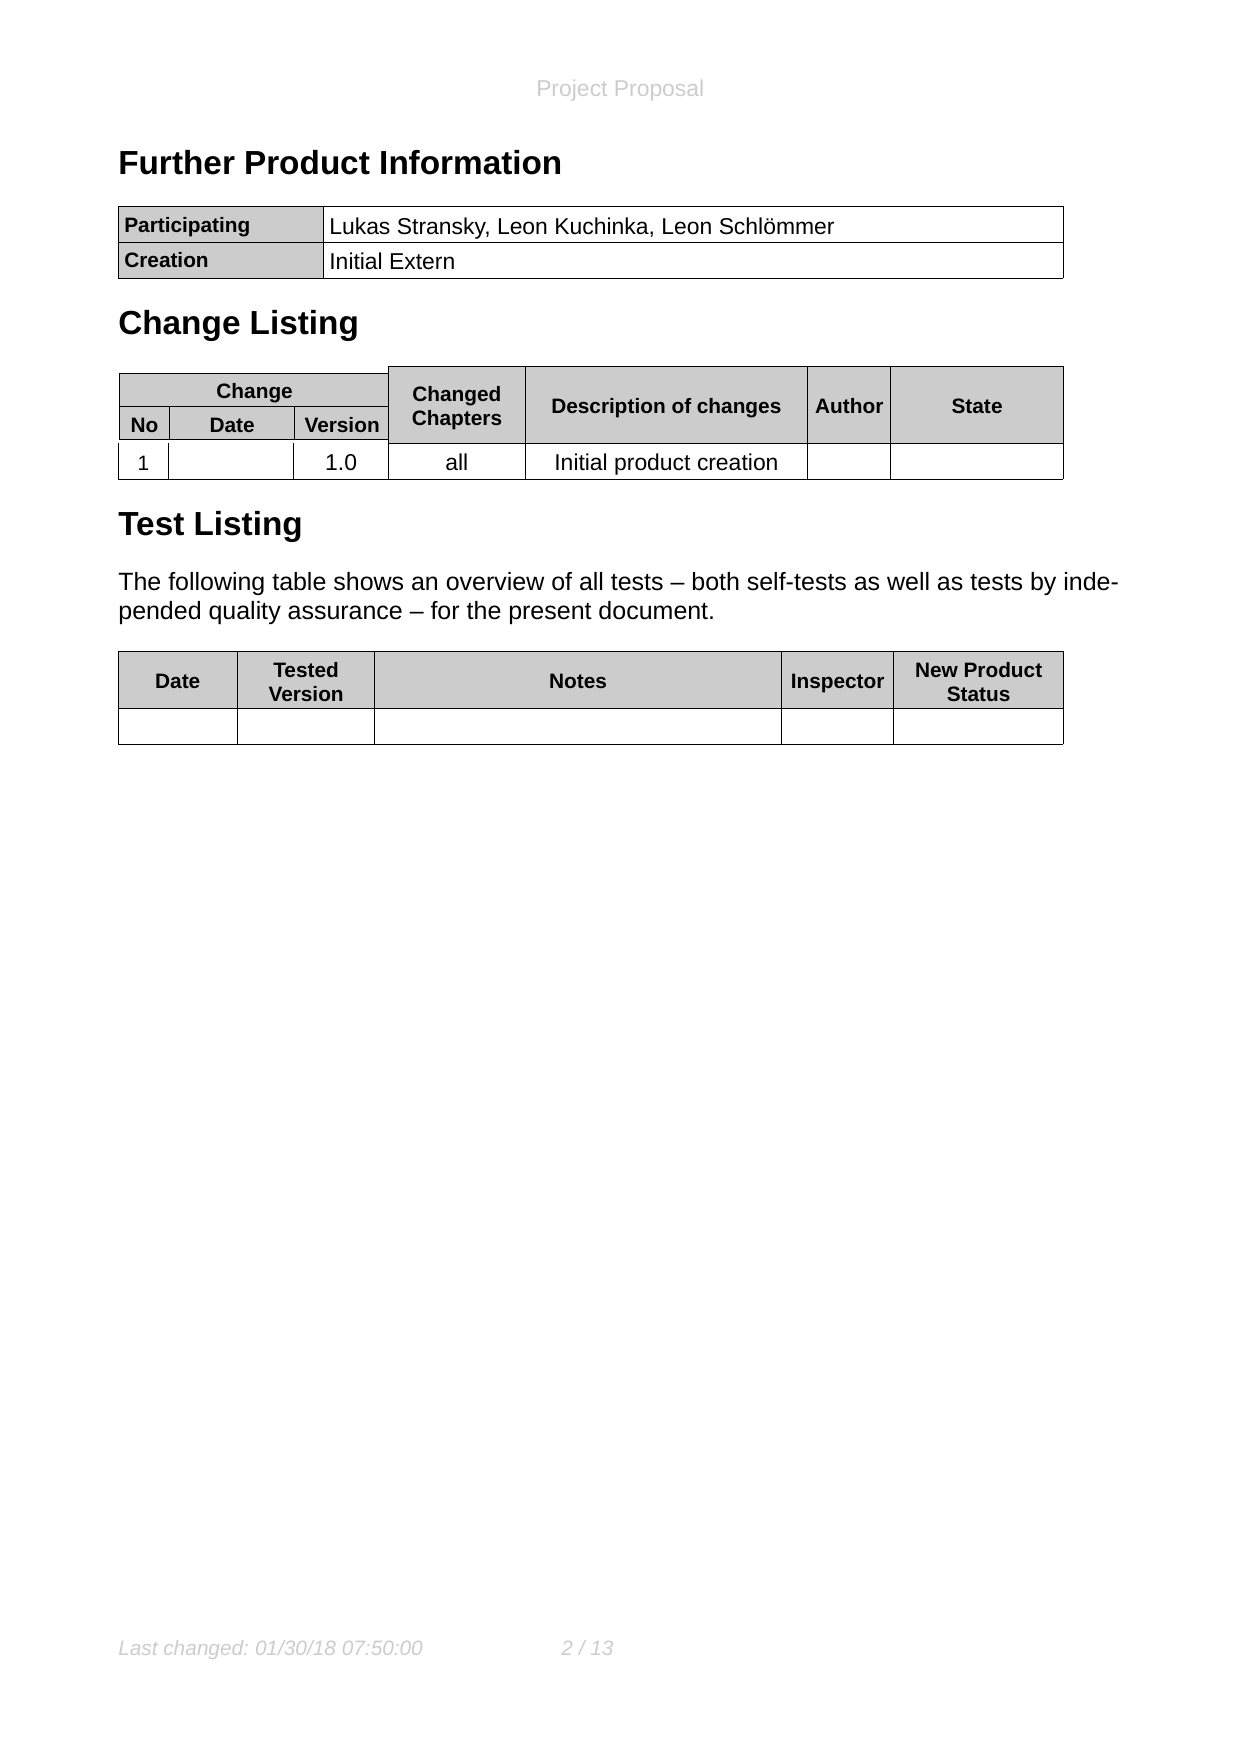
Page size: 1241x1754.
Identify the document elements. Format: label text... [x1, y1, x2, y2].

table_cell [238, 709, 374, 744]
table_cell Initial product creation [526, 444, 807, 478]
table_header [118, 366, 388, 373]
table_header Lukas Stransky, Leon Kuchinka, Leon Schlömmer [324, 207, 1063, 242]
table_cell Version [295, 407, 388, 439]
table_cell 1 [119, 443, 168, 478]
table_cell [169, 443, 293, 478]
table_cell [891, 444, 1063, 478]
table_cell all [389, 444, 525, 478]
table_cell No [120, 407, 169, 439]
table_cell [894, 709, 1063, 744]
table_cell Date [170, 407, 294, 439]
text Further Product Information [118, 143, 1122, 181]
table_header Change [120, 374, 388, 406]
table_header New Product Status [894, 652, 1063, 708]
table_header Changed Chapters [389, 367, 525, 443]
text Test Listing [118, 504, 1122, 542]
table_header Author [808, 367, 890, 443]
table_cell Initial Extern [324, 243, 1063, 278]
table_header State [891, 367, 1063, 443]
table_header Notes [375, 652, 781, 708]
table_cell 1.0 [294, 443, 388, 478]
table_cell [375, 709, 781, 744]
table_header Participating [119, 207, 323, 242]
table_cell [119, 709, 237, 744]
table_cell [808, 444, 890, 478]
text The following table shows an overview of all tests – both self-tests as well as tests by inde-pended quality assurance – for the present document. [118, 567, 1122, 624]
table_cell Creation [119, 243, 323, 278]
table_header Inspector [782, 652, 893, 708]
table_header Date [119, 652, 237, 708]
text Change Listing [118, 303, 1122, 341]
table_cell [782, 709, 893, 744]
table_header Description of changes [526, 367, 807, 443]
table_header Tested Version [238, 652, 374, 708]
